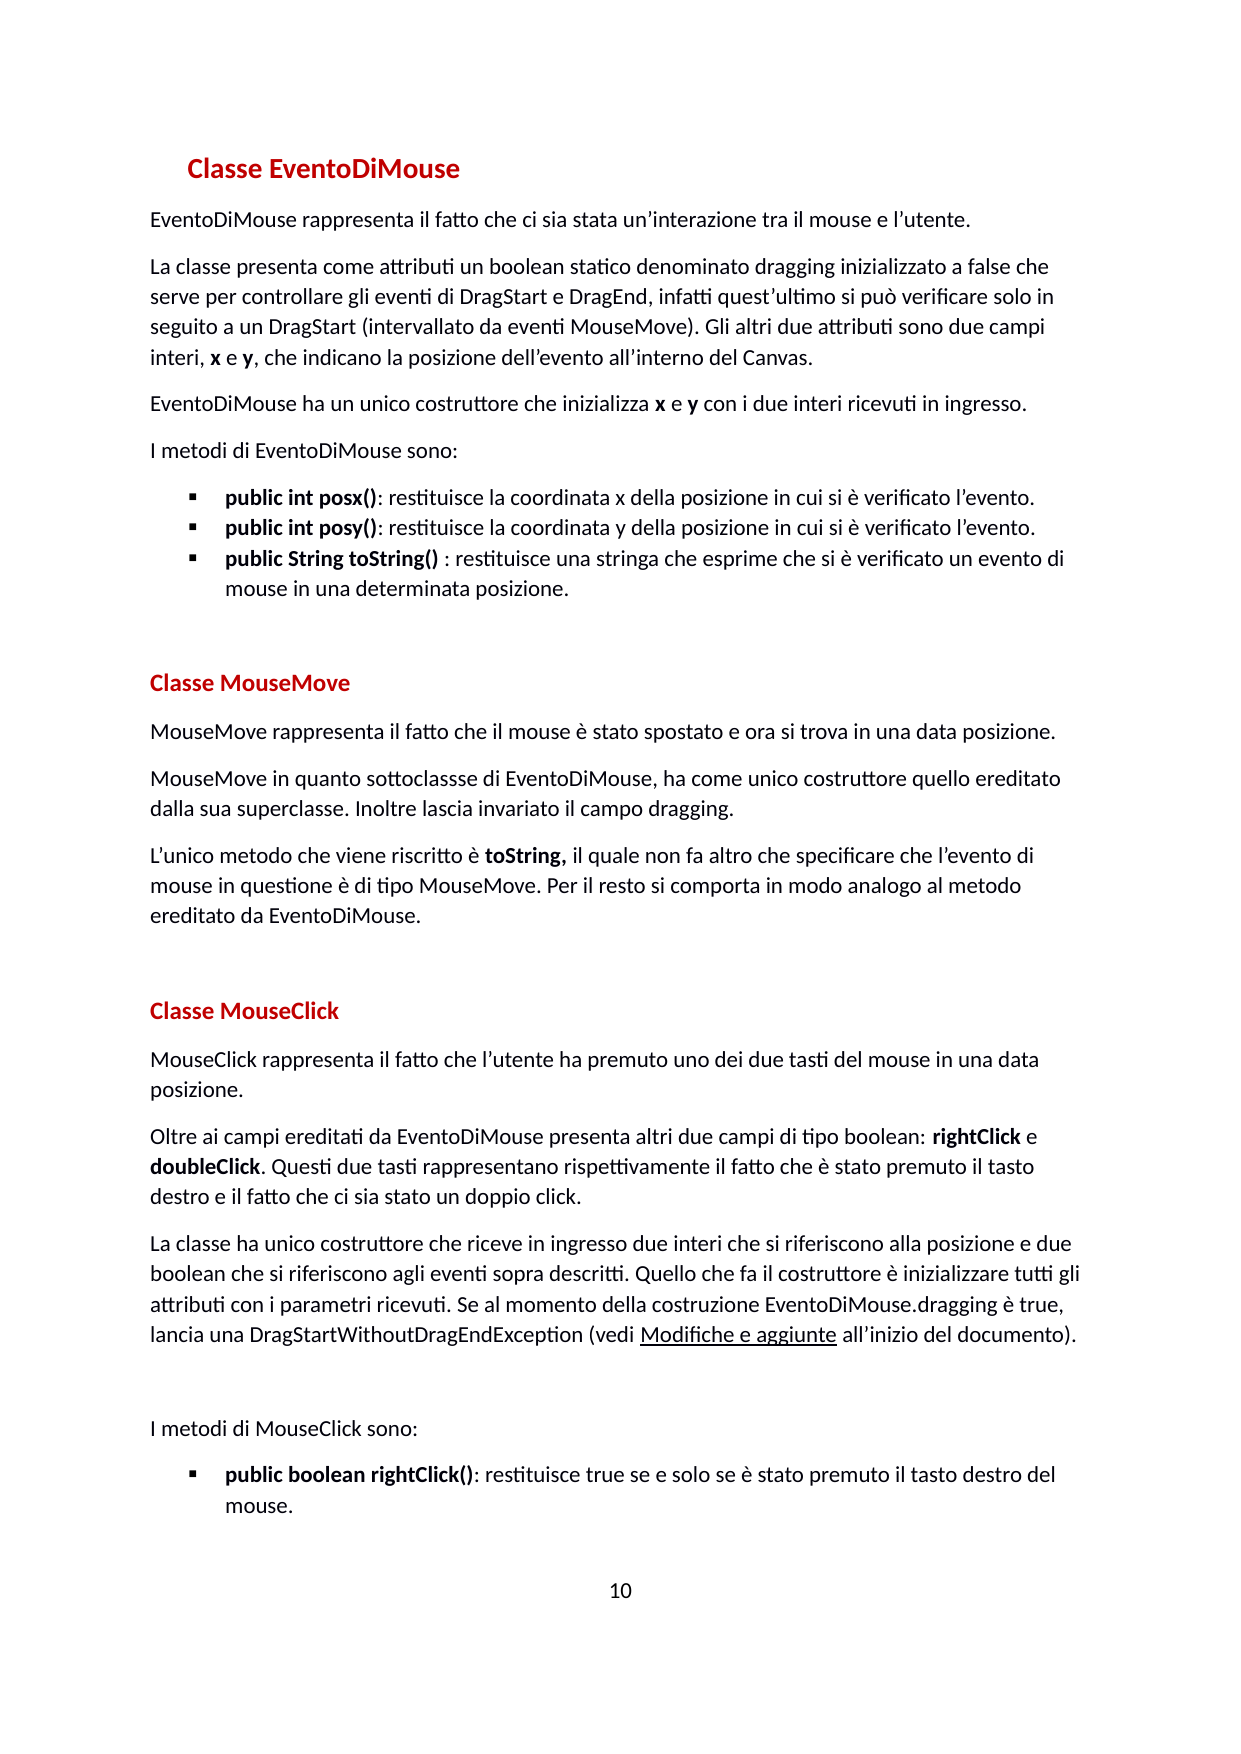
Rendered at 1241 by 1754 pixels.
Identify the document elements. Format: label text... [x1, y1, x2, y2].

text EventoDiMouse rappresenta il fatto che ci sia stata un’interazione tra il mouse e l’utente. [150, 205, 1090, 233]
text Classe MouseClick [150, 995, 1090, 1026]
text MouseMove in quanto sottoclassse di EventoDiMouse, ha come unico costruttore quello ereditato dalla sua superclasse. Inoltre lascia invariato il campo dragging. [150, 764, 1090, 822]
text I metodi di MouseClick sono: [150, 1414, 1090, 1442]
list public String toString() : restituisce una stringa che esprime che si è verificato un evento di mouse in una determinata posizione. [187, 544, 1090, 602]
text MouseClick rappresenta il fatto che l’utente ha premuto uno dei due tasti del mouse in una data posizione. [150, 1045, 1090, 1103]
list public boolean rightClick(): restituisce true se e solo se è stato premuto il tasto destro del mouse. [187, 1461, 1090, 1519]
list public int posy(): restituisce la coordinata y della posizione in cui si è verificato l’evento. [187, 513, 1090, 541]
text La classe presenta come attributi un boolean statico denominato dragging inizializzato a false che serve per controllare gli eventi di DragStart e DragEnd, infatti quest’ultimo si può verificare solo in seguito a un DragStart (intervallato da eventi MouseMove). Gli altri due attributi sono due campi interi, x e y, che indicano la posizione dell’evento all’interno del Canvas. [150, 252, 1090, 371]
text Classe MouseMove [150, 668, 1090, 698]
text EventoDiMouse ha un unico costruttore che inizializza x e y con i due interi ricevuti in ingresso. [150, 389, 1090, 417]
text Classe EventoDiMouse [187, 150, 1090, 186]
text L’unico metodo che viene riscritto è toString, il quale non fa altro che specificare che l’evento di mouse in questione è di tipo MouseMove. Per il resto si comporta in modo analogo al metodo ereditato da EventoDiMouse. [150, 841, 1090, 929]
list public int posx(): restituisce la coordinata x della posizione in cui si è verificato l’evento. [187, 483, 1090, 511]
text MouseMove rappresenta il fatto che il mouse è stato spostato e ora si trova in una data posizione. [150, 717, 1090, 745]
text La classe ha unico costruttore che riceve in ingresso due interi che si riferiscono alla posizione e due boolean che si riferiscono agli eventi sopra descritti. Quello che fa il costruttore è inizializzare tutti gli attributi con i parametri ricevuti. Se al momento della costruzione EventoDiMouse.dragging è true, lancia una DragStartWithoutDragEndException (vedi Modifiche e aggiunte all’inizio del documento). [150, 1229, 1090, 1348]
text I metodi di EventoDiMouse sono: [150, 436, 1090, 464]
text Oltre ai campi ereditati da EventoDiMouse presenta altri due campi di tipo boolean: rightClick e doubleClick. Questi due tasti rappresentano rispettivamente il fatto che è stato premuto il tasto destro e il fatto che ci sia stato un doppio click. [150, 1122, 1090, 1210]
